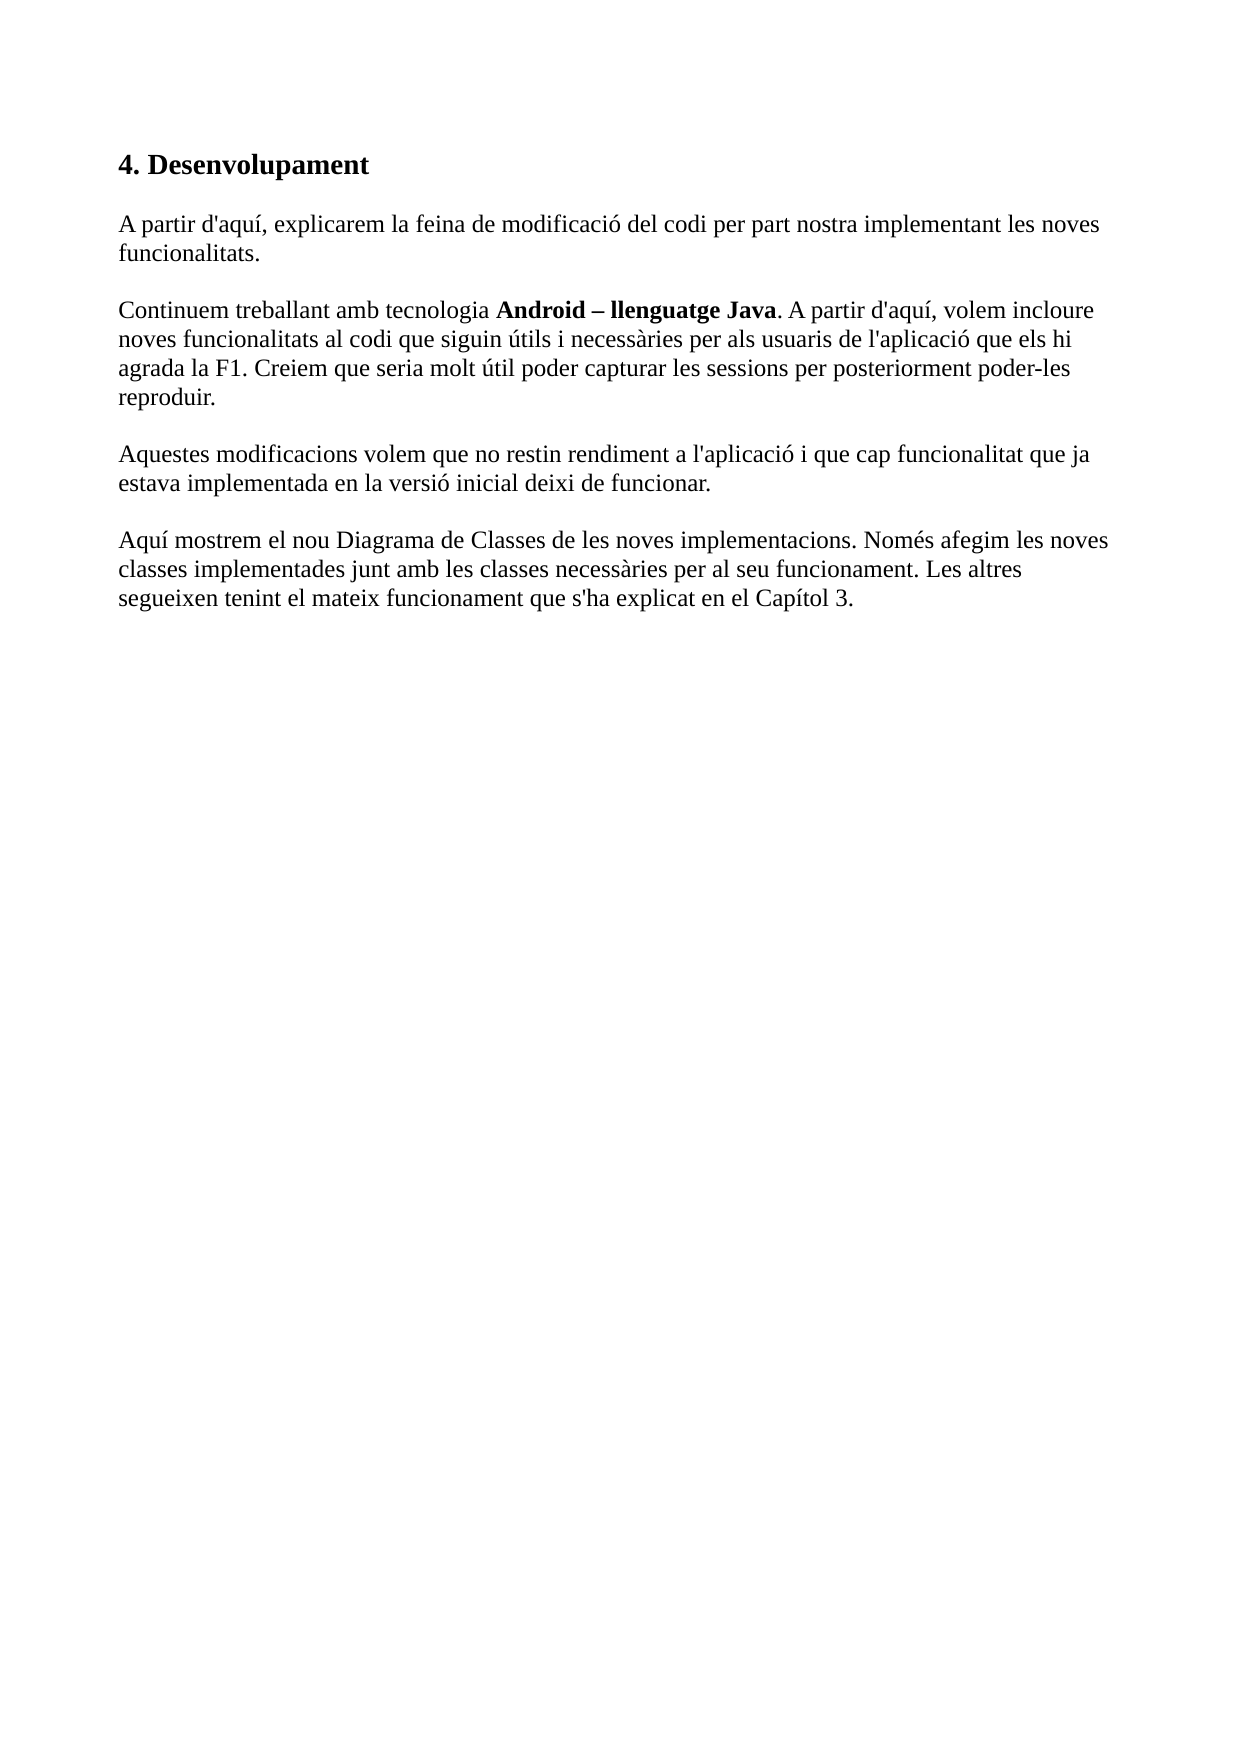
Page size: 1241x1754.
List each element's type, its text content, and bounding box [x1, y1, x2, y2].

text Continuem treballant amb tecnologia Android – llenguatge Java. A partir d'aquí, volem incloure noves funcionalitats al codi que siguin útils i necessàries per als usuaris de l'aplicació que els hi agrada la F1. Creiem que seria molt útil poder capturar les sessions per posteriorment poder-les reproduir. [118, 295, 1122, 410]
text Aquí mostrem el nou Diagrama de Classes de les noves implementacions. Només afegim les noves classes implementades junt amb les classes necessàries per al seu funcionament. Les altres segueixen tenint el mateix funcionament que s'ha explicat en el Capítol 3. [118, 525, 1122, 612]
text 4. Desenvolupament [118, 147, 1122, 180]
text A partir d'aquí, explicarem la feina de modificació del codi per part nostra implementant les noves funcionalitats. [118, 209, 1122, 267]
text Aquestes modificacions volem que no restin rendiment a l'aplicació i que cap funcionalitat que ja estava implementada en la versió inicial deixi de funcionar. [118, 439, 1122, 497]
